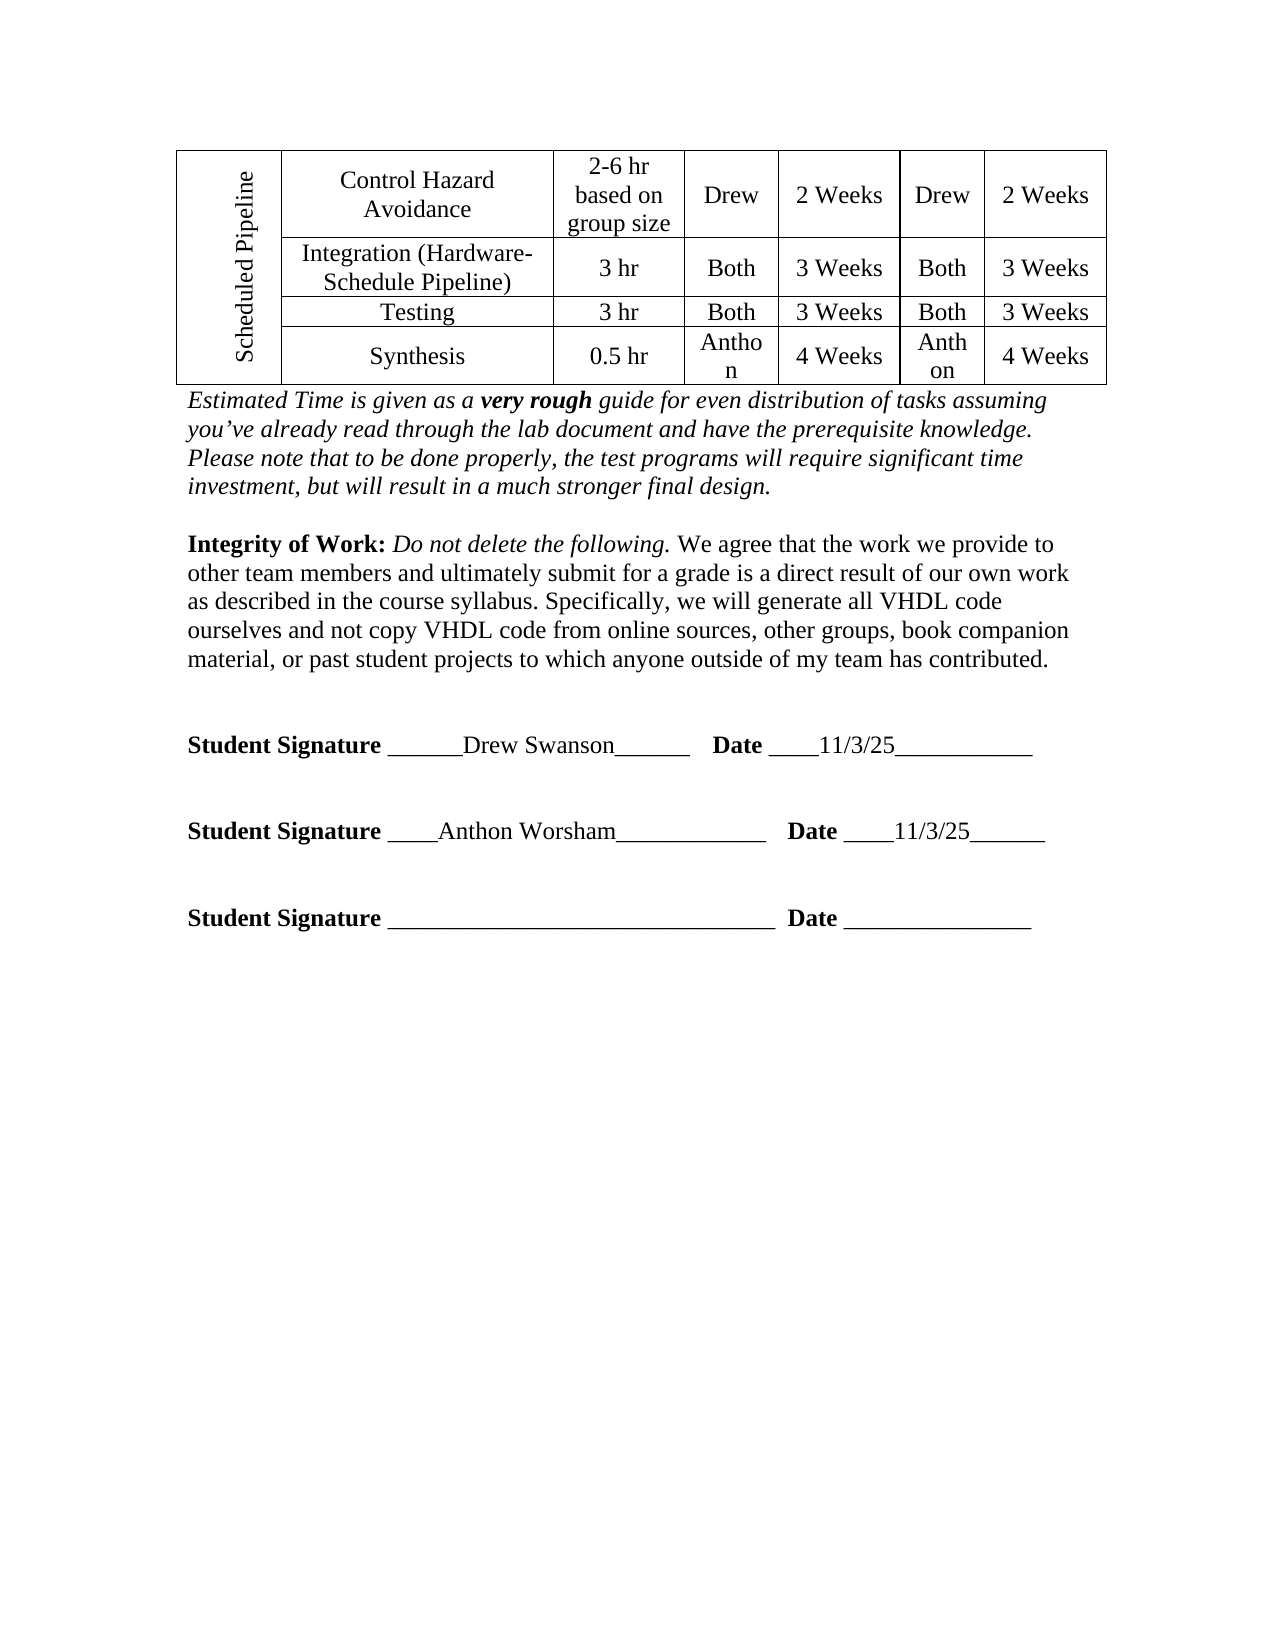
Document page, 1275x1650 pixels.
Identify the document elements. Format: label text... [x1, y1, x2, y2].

text Student Signature ______Drew Swanson______ Date ____11/3/25___________ [187, 730, 1087, 759]
table_cell 3 Weeks [985, 297, 1106, 326]
table_cell 3 hr [554, 297, 684, 326]
text Student Signature ____Anthon Worsham____________ Date ____11/3/25______ [187, 816, 1087, 845]
table_cell 4 Weeks [779, 327, 899, 384]
text Estimated Time is given as a very rough guide for even distribution of tasks assuming you’ve already read through the lab document and have the prerequisite knowledge. Please note that to be done properly, the test programs will require significant time investment, but will result in a much stronger final design. [187, 385, 1087, 500]
table_cell 3 Weeks [985, 238, 1106, 296]
table_cell Control Hazard Avoidance [282, 151, 553, 237]
table_cell Anthon [901, 327, 984, 384]
table_cell Drew [685, 151, 778, 237]
table_cell Both [901, 238, 984, 296]
table_cell Drew [901, 151, 984, 237]
table_cell Integration (Hardware-Schedule Pipeline) [282, 238, 553, 296]
table_cell Synthesis [282, 327, 553, 384]
text Student Signature _______________________________ Date _______________ [187, 903, 1087, 931]
table_cell Both [685, 297, 778, 326]
table_cell 0.5 hr [554, 327, 684, 384]
table_cell 2 Weeks [985, 151, 1106, 237]
text Integrity of Work: Do not delete the following. We agree that the work we provide to other team members and ultimately submit for a grade is a direct result of our own work as described in the course syllabus. Specifically, we will generate all VHDL code ourselves and not copy VHDL code from online sources, other groups, book companion material, or past student projects to which anyone outside of my team has contributed. [187, 529, 1087, 673]
table_cell 2-6 hr based on group size [554, 151, 684, 237]
table_cell 4 Weeks [985, 327, 1106, 384]
table_cell 2 Weeks [779, 151, 899, 237]
table_cell 3 Weeks [779, 238, 899, 296]
table_cell 3 Weeks [779, 297, 899, 326]
table_cell 3 hr [554, 238, 684, 296]
table_cell Testing [282, 297, 553, 326]
table_cell Scheduled Pipeline [177, 151, 281, 384]
table_cell Both [685, 238, 778, 296]
table_cell Anthon [685, 327, 778, 384]
table_cell Both [901, 297, 984, 326]
